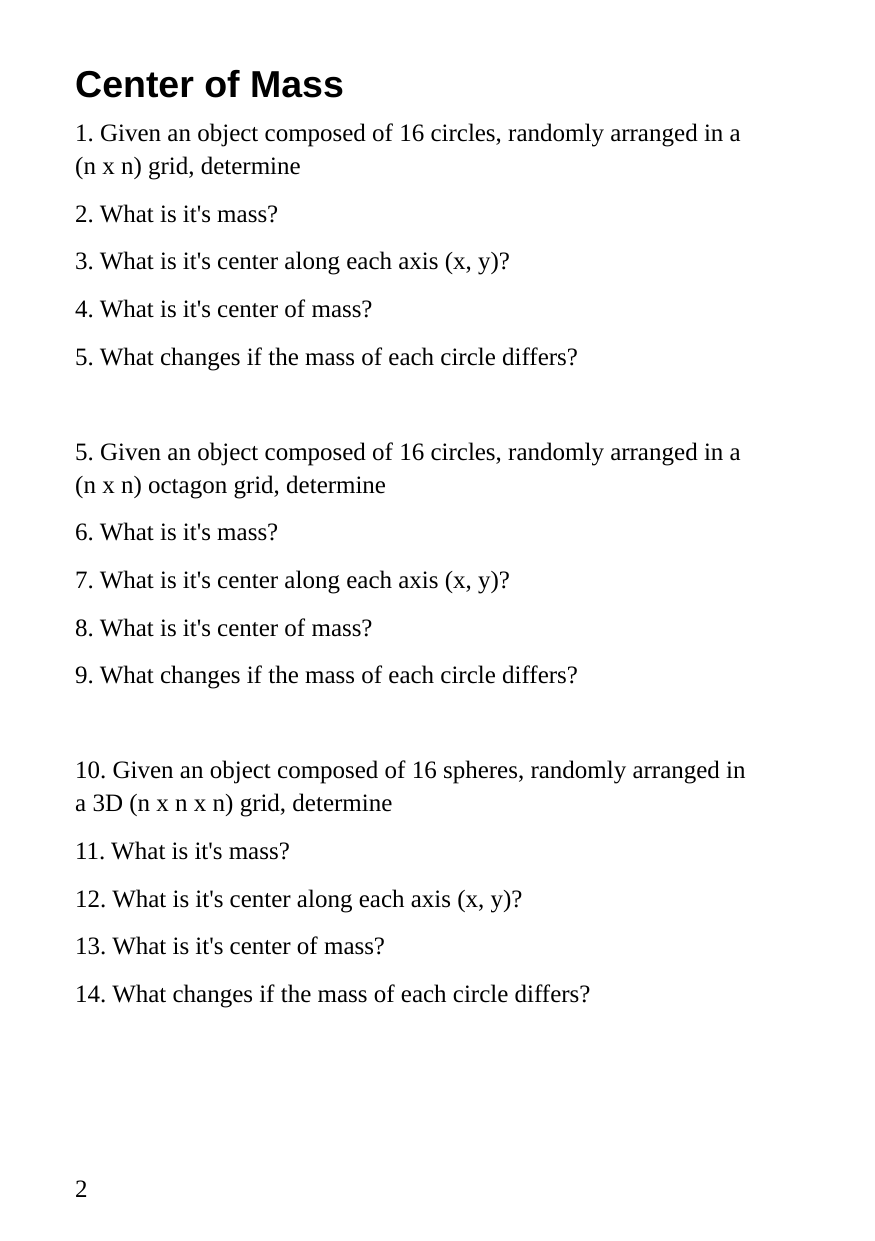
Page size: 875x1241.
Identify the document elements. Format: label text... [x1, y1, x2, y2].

text 8. What is it's center of mass? [75, 613, 756, 641]
text 13. What is it's center of mass? [75, 931, 756, 960]
text 14. What changes if the mass of each circle differs? [75, 979, 756, 1008]
text 10. Given an object composed of 16 spheres, randomly arranged in a 3D (n x n x n) grid, determine [75, 755, 756, 817]
text 2. What is it's mass? [75, 199, 756, 227]
text 11. What is it's mass? [75, 836, 756, 865]
text 5. Given an object composed of 16 circles, randomly arranged in a (n x n) octagon grid, determine [75, 437, 756, 498]
text 1. Given an object composed of 16 circles, randomly arranged in a (n x n) grid, determine [75, 118, 756, 180]
subtitle Center of Mass [75, 62, 756, 106]
text 5. What changes if the mass of each circle differs? [75, 342, 756, 370]
text 6. What is it's mass? [75, 517, 756, 546]
text 9. What changes if the mass of each circle differs? [75, 660, 756, 689]
text 3. What is it's center along each axis (x, y)? [75, 246, 756, 275]
text 4. What is it's center of mass? [75, 294, 756, 323]
text 7. What is it's center along each axis (x, y)? [75, 565, 756, 594]
text 12. What is it's center along each axis (x, y)? [75, 884, 756, 912]
